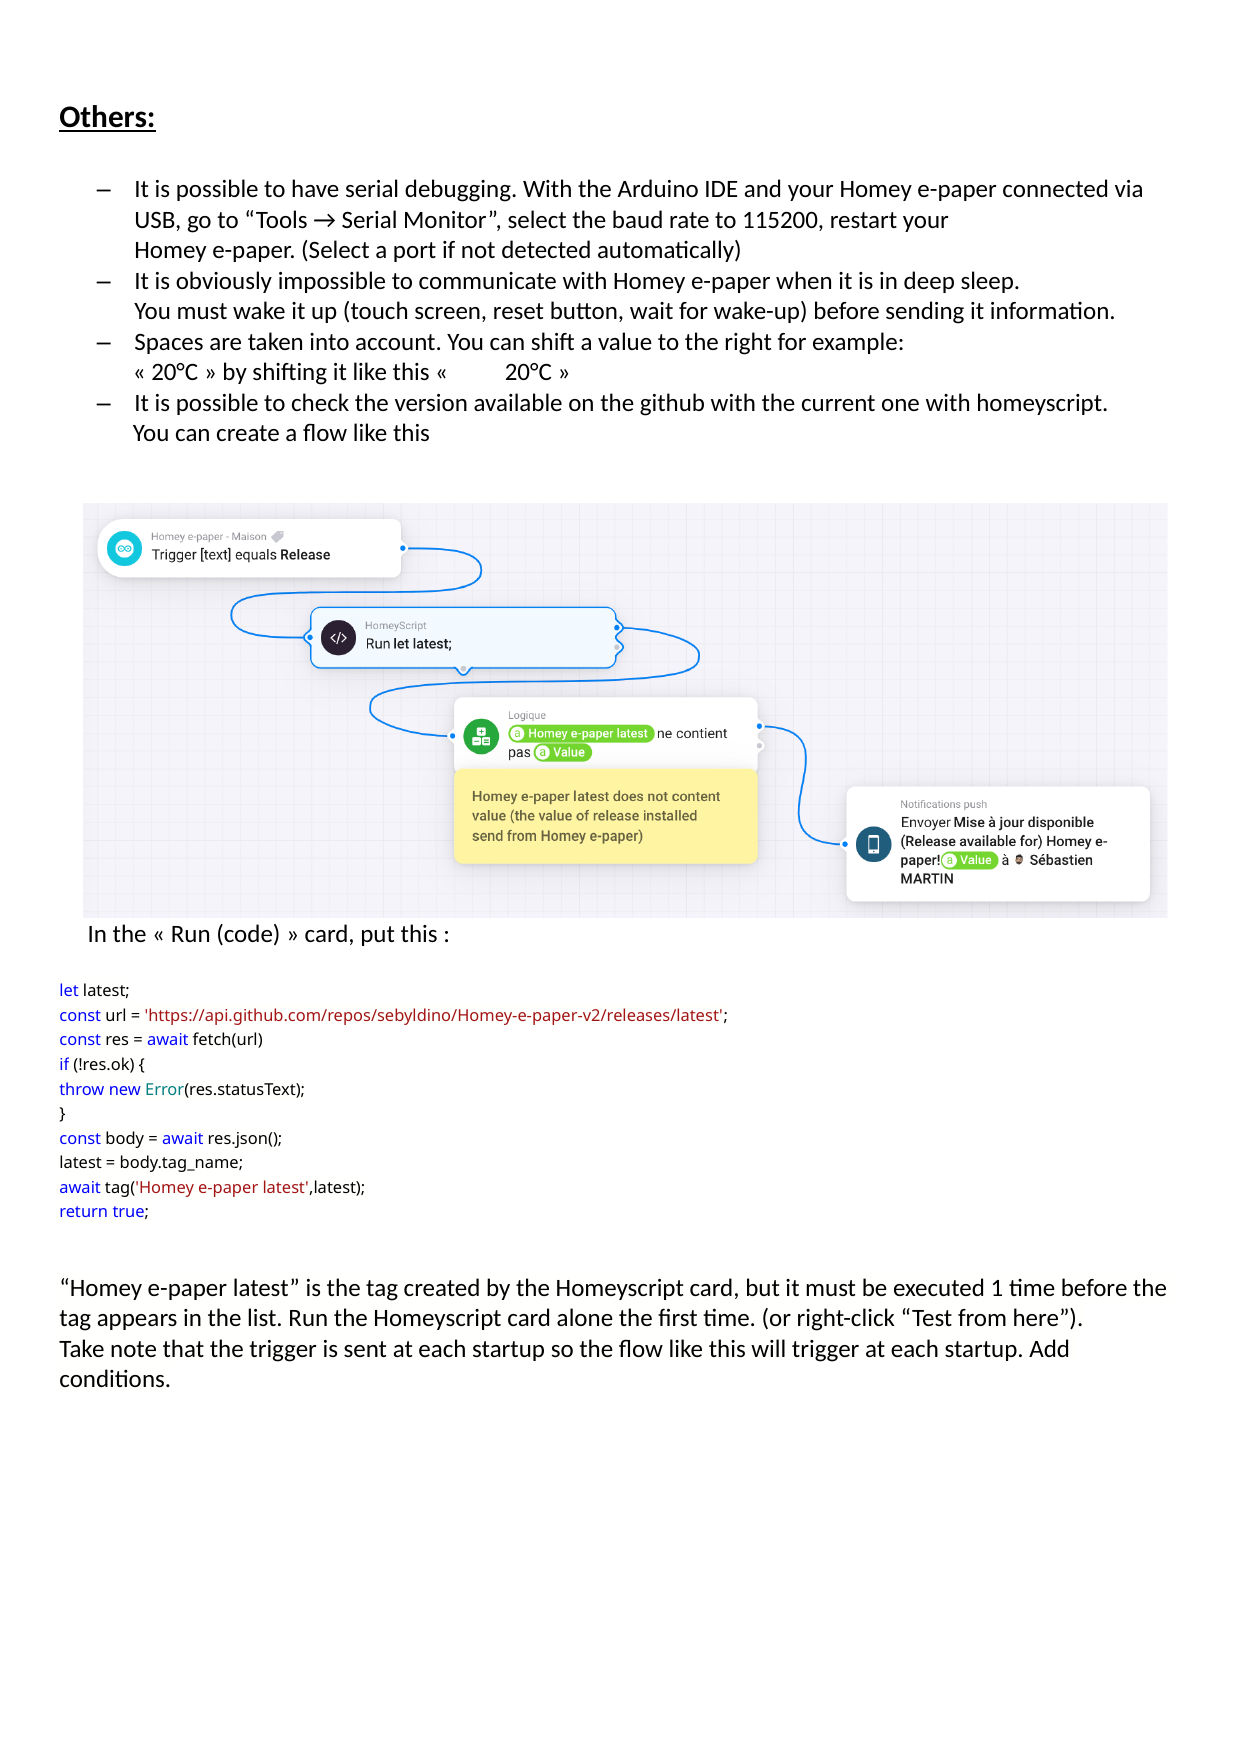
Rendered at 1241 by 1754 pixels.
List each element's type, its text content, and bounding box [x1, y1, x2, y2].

list Spaces are taken into account. You can shift a value to the right for example: [97, 326, 1181, 357]
text You can create a flow like this [59, 418, 1181, 448]
text let latest; [59, 979, 1181, 1001]
list It is obviously impossible to communicate with Homey e-paper when it is in deep sleep. [97, 265, 1181, 296]
text } [59, 1100, 1181, 1124]
text “Homey e-paper latest” is the tag created by the Homeyscript card, but it must be executed 1 time before the tag appears in the list. Run the Homeyscript card alone the first time. (or right-click “Test from here”). [59, 1272, 1181, 1333]
text throw new Error(res.statusText); [59, 1075, 1181, 1100]
list It is possible to check the version available on the github with the current one with homeyscript. [97, 387, 1181, 418]
text const url = 'https://api.github.com/repos/sebyldino/Homey-e-paper-v2/releases/latest'; [59, 1001, 1181, 1026]
text Take note that the trigger is sent at each startup so the flow like this will trigger at each startup. Add conditions. [59, 1333, 1181, 1394]
text await tag('Homey e-paper latest',latest); [59, 1173, 1181, 1198]
text Others: [59, 97, 1181, 135]
text « 20°C » by shifting it like this « 20°C » [59, 357, 1181, 387]
text if (!res.ok) { [59, 1051, 1181, 1075]
text return true; [59, 1198, 1181, 1223]
list Homey e-paper. (Select a port if not detected automatically) [97, 234, 1181, 265]
text const res = await fetch(url) [59, 1026, 1181, 1051]
text latest = body.tag_name; [59, 1149, 1181, 1173]
text const body = await res.json(); [59, 1124, 1181, 1149]
list You must wake it up (touch screen, reset button, wait for wake-up) before sending it information. [97, 296, 1181, 326]
text In the « Run (code) » card, put this : [59, 479, 1181, 948]
list It is possible to have serial debugging. With the Arduino IDE and your Homey e-paper connected via USB, go to “Tools → Serial Monitor”, select the baud rate to 115200, restart your [97, 173, 1181, 234]
picture [83, 503, 1168, 918]
